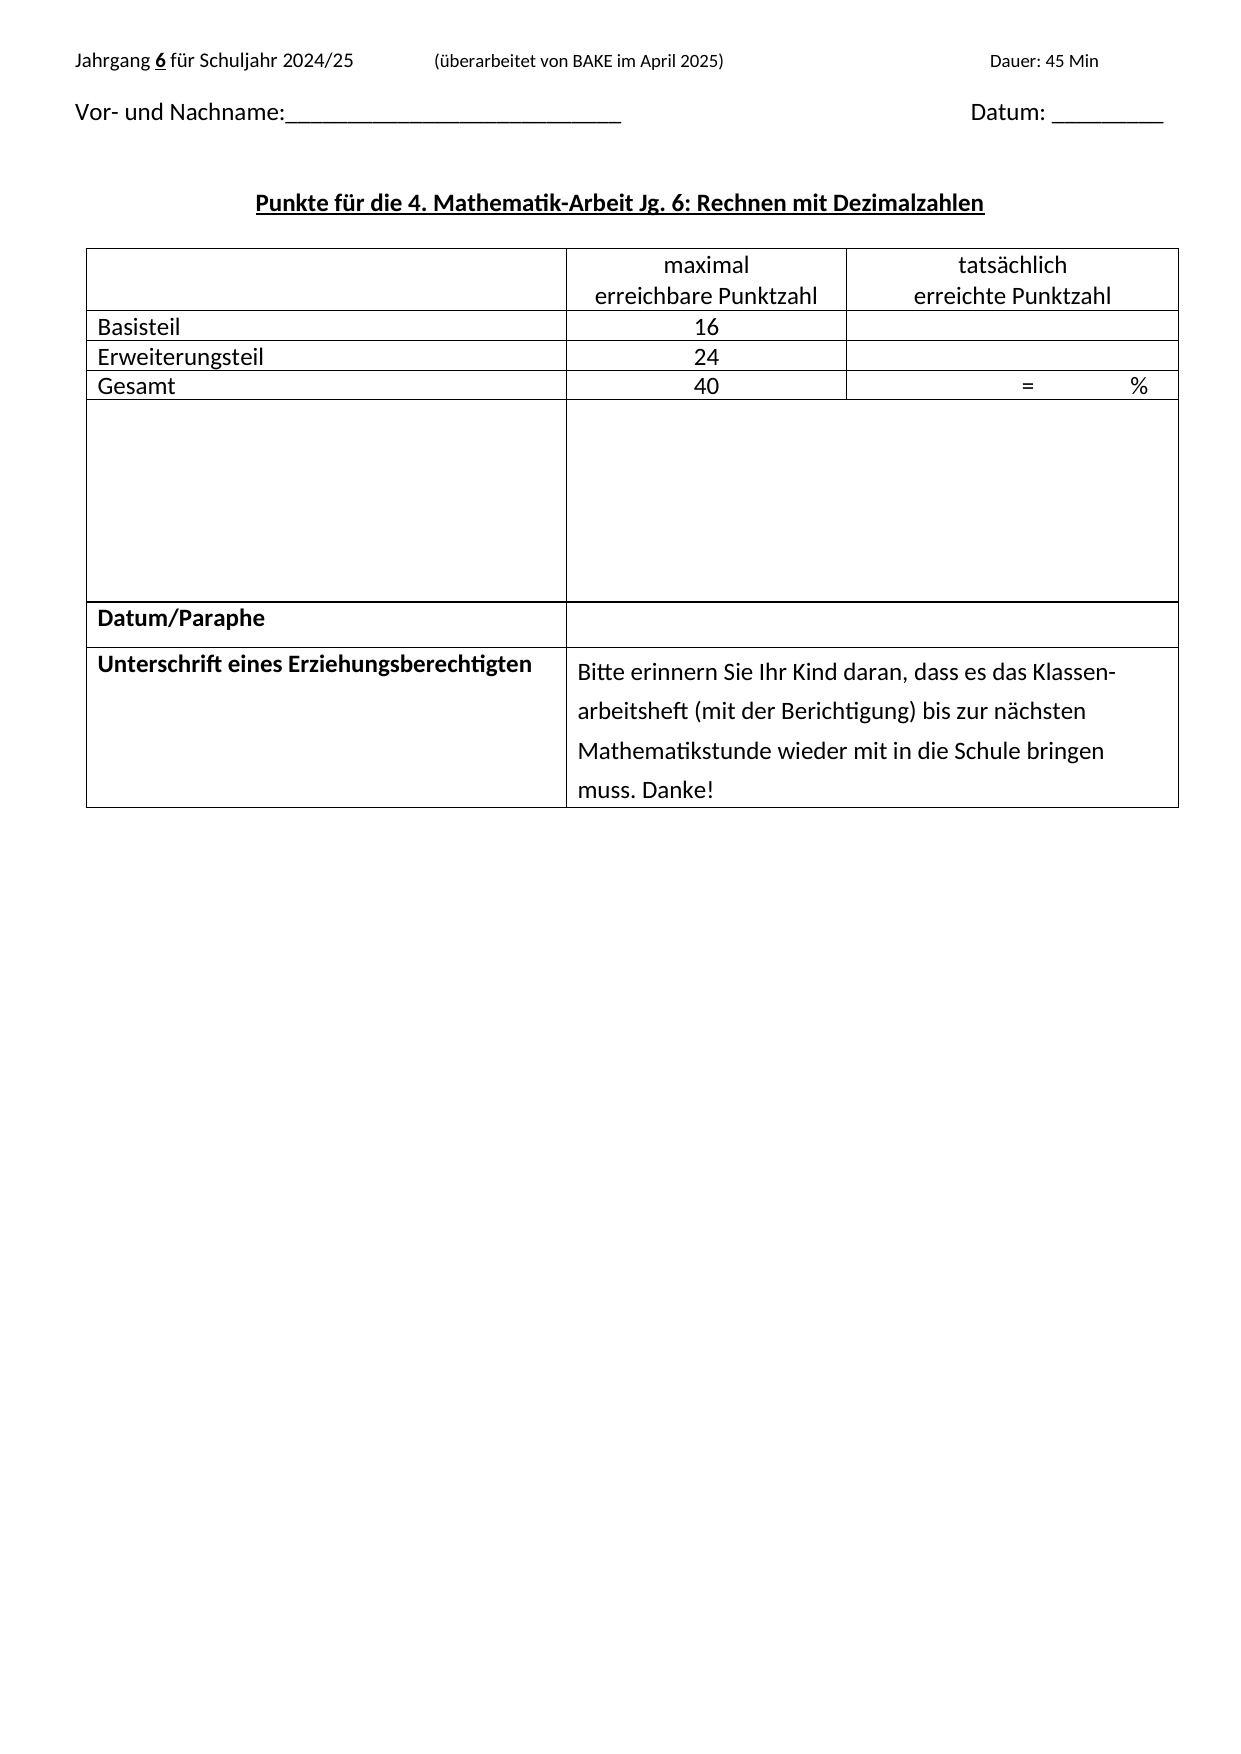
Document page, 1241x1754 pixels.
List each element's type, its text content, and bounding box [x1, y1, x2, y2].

table_cell Erweiterungsteil [87, 341, 566, 369]
table_cell [847, 341, 1178, 369]
table_header tatsächlich erreichte Punktzahl [847, 249, 1178, 310]
table_cell Gesamt [87, 371, 566, 399]
table_cell Bitte erinnern Sie Ihr Kind daran, dass es das Klassen-arbeitsheft (mit der Berichtigung) bis zur nächsten Mathematikstunde wieder mit in die Schule bringen muss. Danke! [567, 648, 1178, 807]
table_cell Basisteil [87, 311, 566, 340]
table_cell [847, 311, 1178, 340]
table_cell [567, 603, 1178, 647]
table_cell = % [847, 371, 1178, 399]
table_cell [567, 400, 1178, 601]
table_cell [87, 400, 566, 601]
table_cell 24 [567, 341, 846, 369]
table_cell 40 [567, 371, 846, 399]
table_cell Unterschrift eines Erziehungsberechtigten [87, 648, 566, 807]
text Punkte für die 4. Mathematik-Arbeit Jg. 6: Rechnen mit Dezimalzahlen [75, 187, 1165, 218]
table_cell Datum/Paraphe [87, 603, 566, 647]
table_header maximal erreichbare Punktzahl [567, 249, 846, 310]
table_header [87, 249, 566, 310]
table_cell 16 [567, 311, 846, 340]
